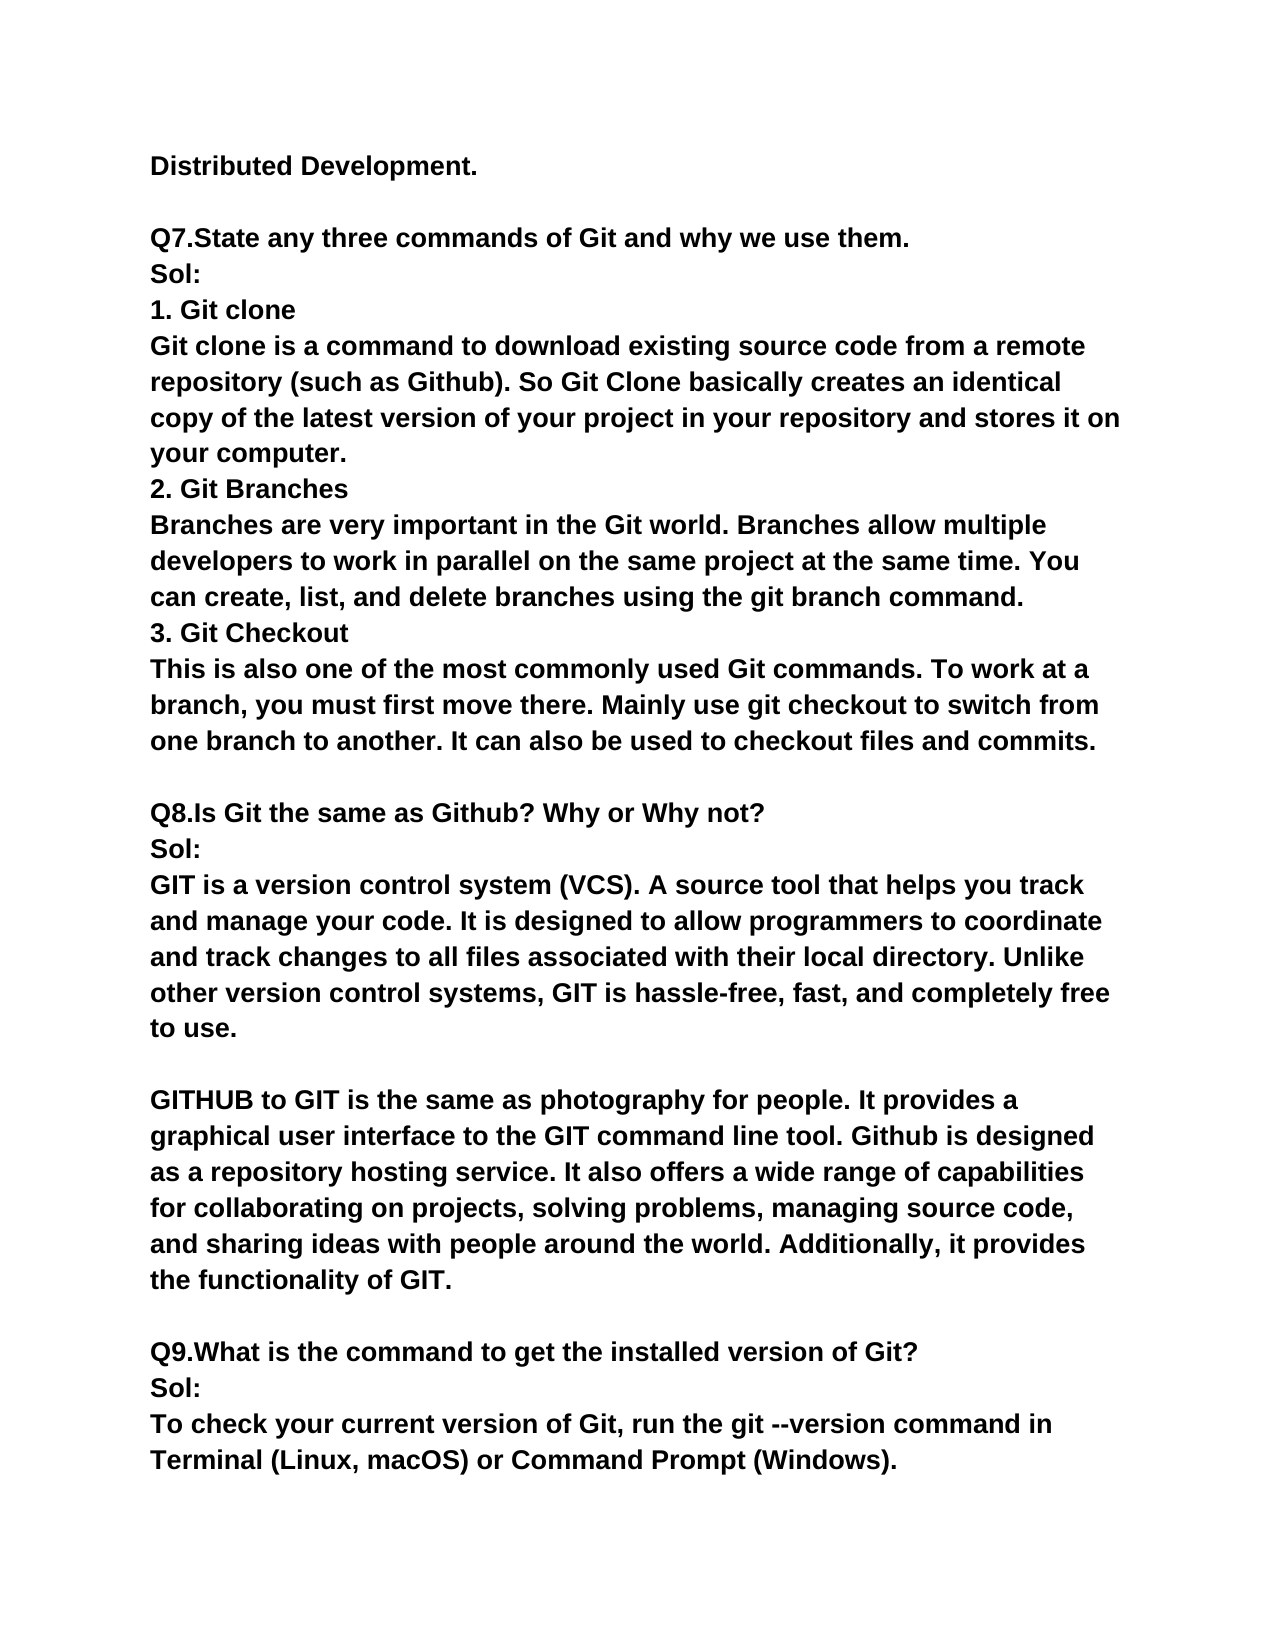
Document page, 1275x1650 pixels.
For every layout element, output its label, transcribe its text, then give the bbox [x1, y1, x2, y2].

text Sol: [150, 258, 1125, 289]
text Sol: [150, 833, 1125, 864]
text Sol: [150, 1372, 1125, 1403]
text To check your current version of Git, run the git --version command in Terminal (Linux, macOS) or Command Prompt (Windows). [150, 1408, 1125, 1475]
text GITHUB to GIT is the same as photography for people. It provides a graphical user interface to the GIT command line tool. Github is designed as a repository hosting service. It also offers a wide range of capabilities for collaborating on projects, solving problems, managing source code, and sharing ideas with people around the world. Additionally, it provides the functionality of GIT. [150, 1084, 1125, 1295]
text 2. Git Branches [150, 473, 1125, 505]
text GIT is a version control system (VCS). A source tool that helps you track and manage your code. It is designed to allow programmers to coordinate and track changes to all files associated with their local directory. Unlike other version control systems, GIT is hassle-free, fast, and completely free to use. [150, 869, 1125, 1044]
text 1. Git clone [150, 294, 1125, 325]
text This is also one of the most commonly used Git commands. To work at a branch, you must first move there. Mainly use git checkout to switch from one branch to another. It can also be used to checkout files and commits. [150, 653, 1125, 756]
text Q7.State any three commands of Git and why we use them. [150, 222, 1125, 253]
text Branches are very important in the Git world. Branches allow multiple developers to work in parallel on the same project at the same time. You can create, list, and delete branches using the git branch command. [150, 509, 1125, 612]
text Distributed Development. [150, 150, 1125, 181]
text 3. Git Checkout [150, 617, 1125, 648]
text Q9.What is the command to get the installed version of Git? [150, 1336, 1125, 1367]
text Q8.Is Git the same as Github? Why or Why not? [150, 797, 1125, 828]
text Git clone is a command to download existing source code from a remote repository (such as Github). So Git Clone basically creates an identical copy of the latest version of your project in your repository and stores it on your computer. [150, 330, 1125, 469]
